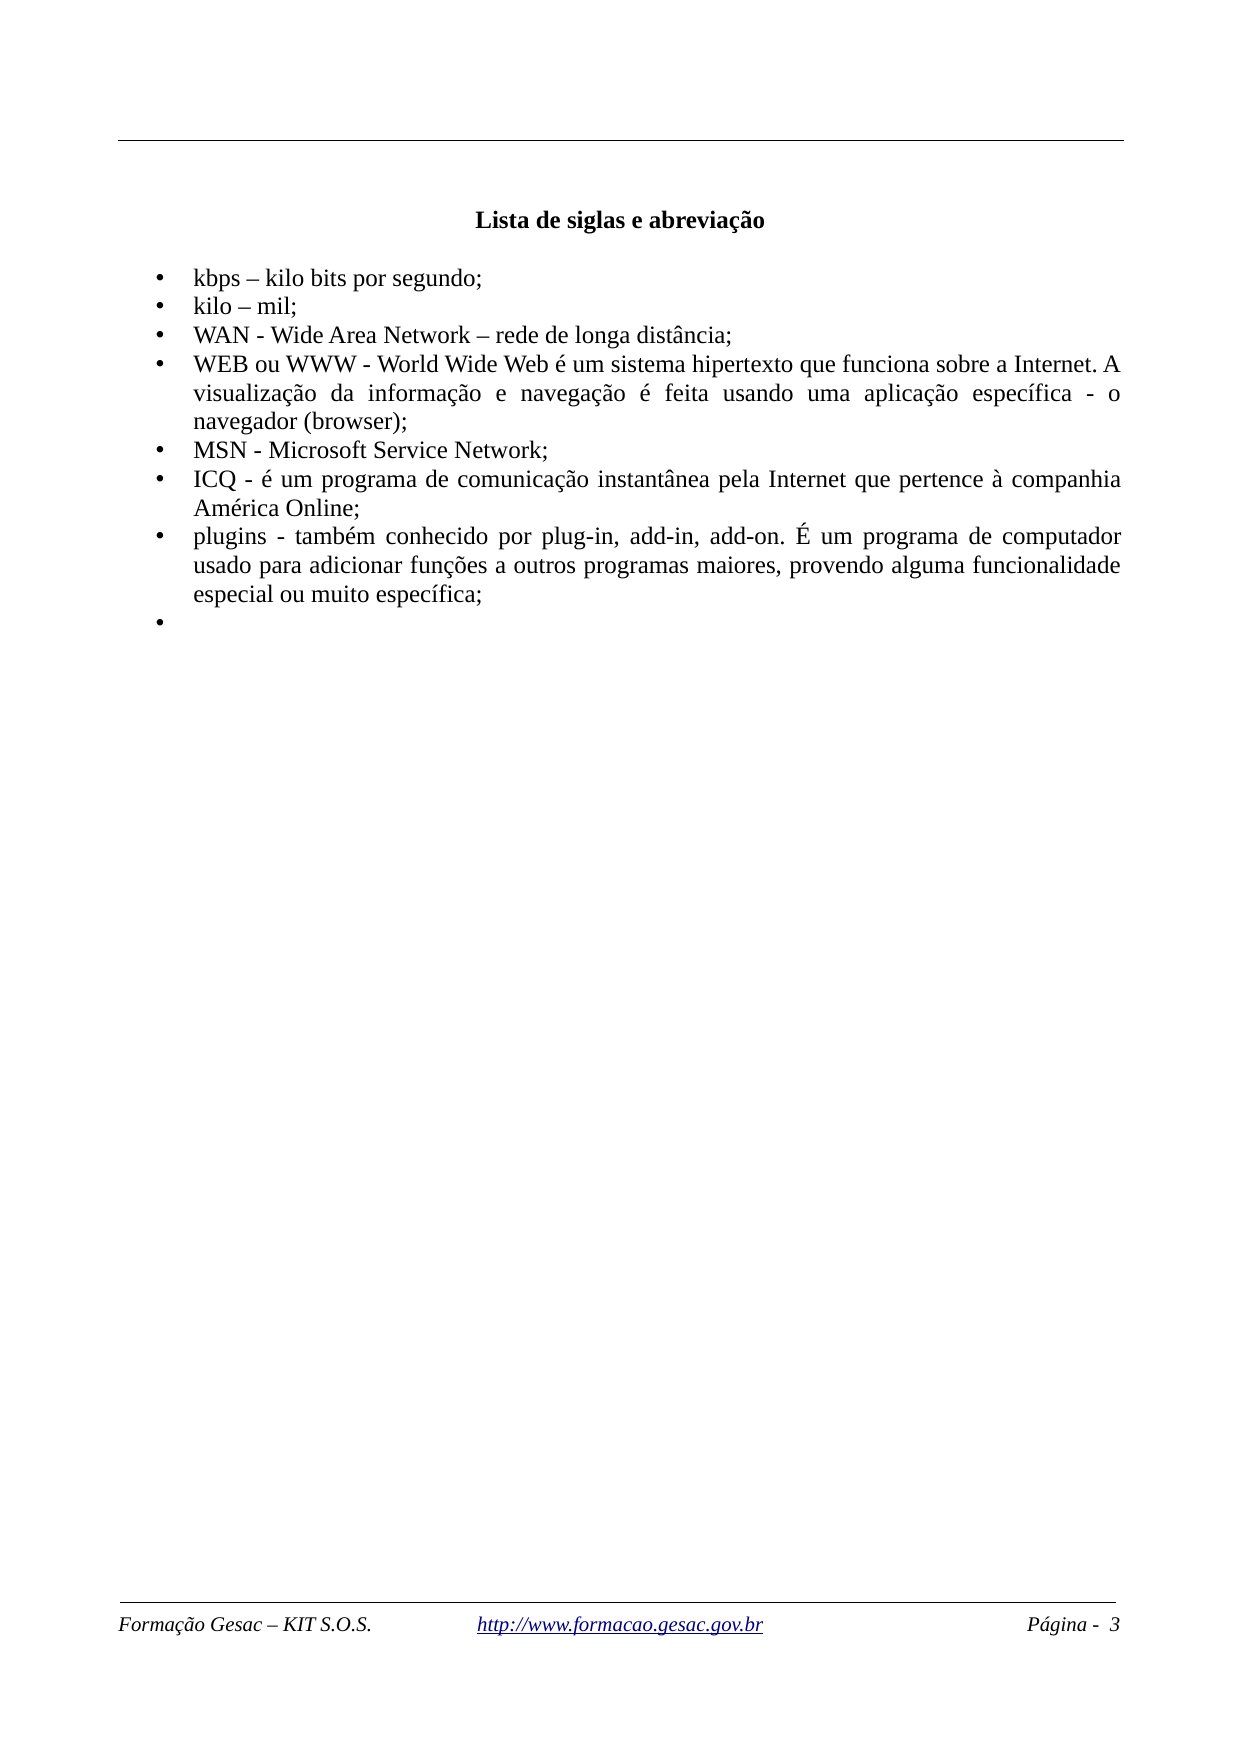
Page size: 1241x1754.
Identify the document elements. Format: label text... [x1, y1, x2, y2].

list kbps – kilo bits por segundo; [156, 263, 1122, 291]
list plugins - também conhecido por plug-in, add-in, add-on. É um programa de computador usado para adicionar funções a outros programas maiores, provendo alguma funcionalidade especial ou muito específica; [156, 521, 1122, 608]
list kilo – mil; [156, 291, 1122, 320]
list ICQ - é um programa de comunicação instantânea pela Internet que pertence à companhia América Online; [156, 464, 1122, 521]
text Lista de siglas e abreviação [118, 205, 1122, 234]
list WAN - Wide Area Network – rede de longa distância; [156, 320, 1122, 349]
list MSN - Microsoft Service Network; [156, 435, 1122, 464]
list WEB ou WWW - World Wide Web é um sistema hipertexto que funciona sobre a Internet. A visualização da informação e navegação é feita usando uma aplicação específica - o navegador (browser); [156, 349, 1122, 435]
